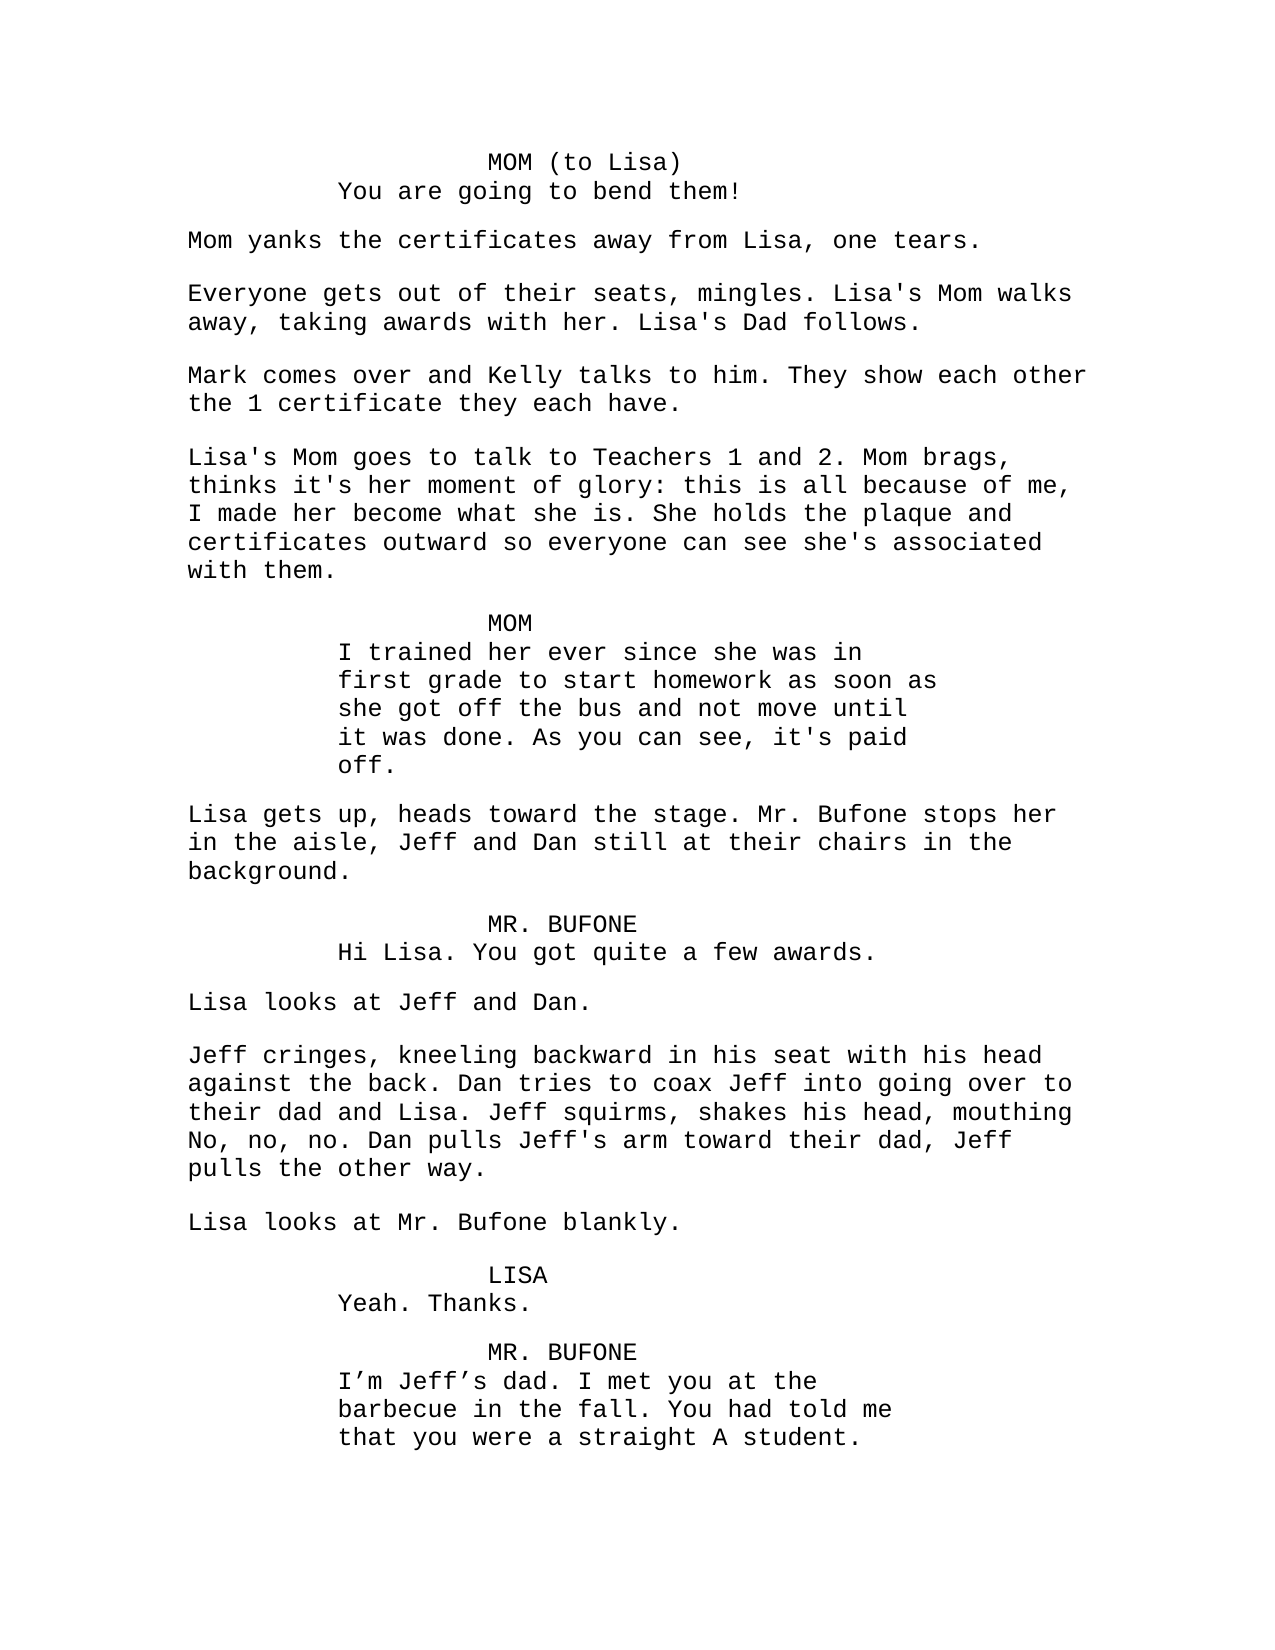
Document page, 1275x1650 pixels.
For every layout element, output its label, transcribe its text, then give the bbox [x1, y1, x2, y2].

text Lisa's Mom goes to talk to Teachers 1 and 2. Mom brags, thinks it's her moment of glory: this is all because of me, I made her become what she is. She holds the plaque and certificates outward so everyone can see she's associated with them. [187, 444, 1087, 586]
text MOM [187, 611, 1087, 639]
text MOM (to Lisa) [187, 150, 1087, 178]
text You are going to bend them! [337, 178, 937, 207]
text Mark comes over and Kelly talks to him. They show each other the 1 certificate they each have. [187, 362, 1087, 419]
text MR. BUFONE [187, 1340, 1087, 1368]
text Lisa gets up, heads toward the stage. Mr. Bufone stops her in the aisle, Jeff and Dan still at their chairs in the background. [187, 802, 1087, 887]
text MR. BUFONE [187, 912, 1087, 940]
text I’m Jeff’s dad. I met you at the barbecue in the fall. You had told me that you were a straight A student. [337, 1368, 937, 1453]
text Everyone gets out of their seats, mingles. Lisa's Mom walks away, taking awards with her. Lisa's Dad follows. [187, 281, 1087, 337]
text I trained her ever since she was in first grade to start homework as soon as she got off the bus and not move until it was done. As you can see, it's paid off. [337, 639, 937, 781]
text Hi Lisa. You got quite a few awards. [337, 940, 937, 968]
text Mom yanks the certificates away from Lisa, one tears. [187, 227, 1087, 256]
text Yeah. Thanks. [337, 1291, 937, 1319]
text Lisa looks at Mr. Bufone blankly. [187, 1209, 1087, 1237]
text LISA [187, 1262, 1087, 1291]
text Lisa looks at Jeff and Dan. [187, 989, 1087, 1017]
text Jeff cringes, kneeling backward in his seat with his head against the back. Dan tries to coax Jeff into going over to their dad and Lisa. Jeff squirms, shakes his head, mouthing No, no, no. Dan pulls Jeff's arm toward their dad, Jeff pulls the other way. [187, 1042, 1087, 1184]
